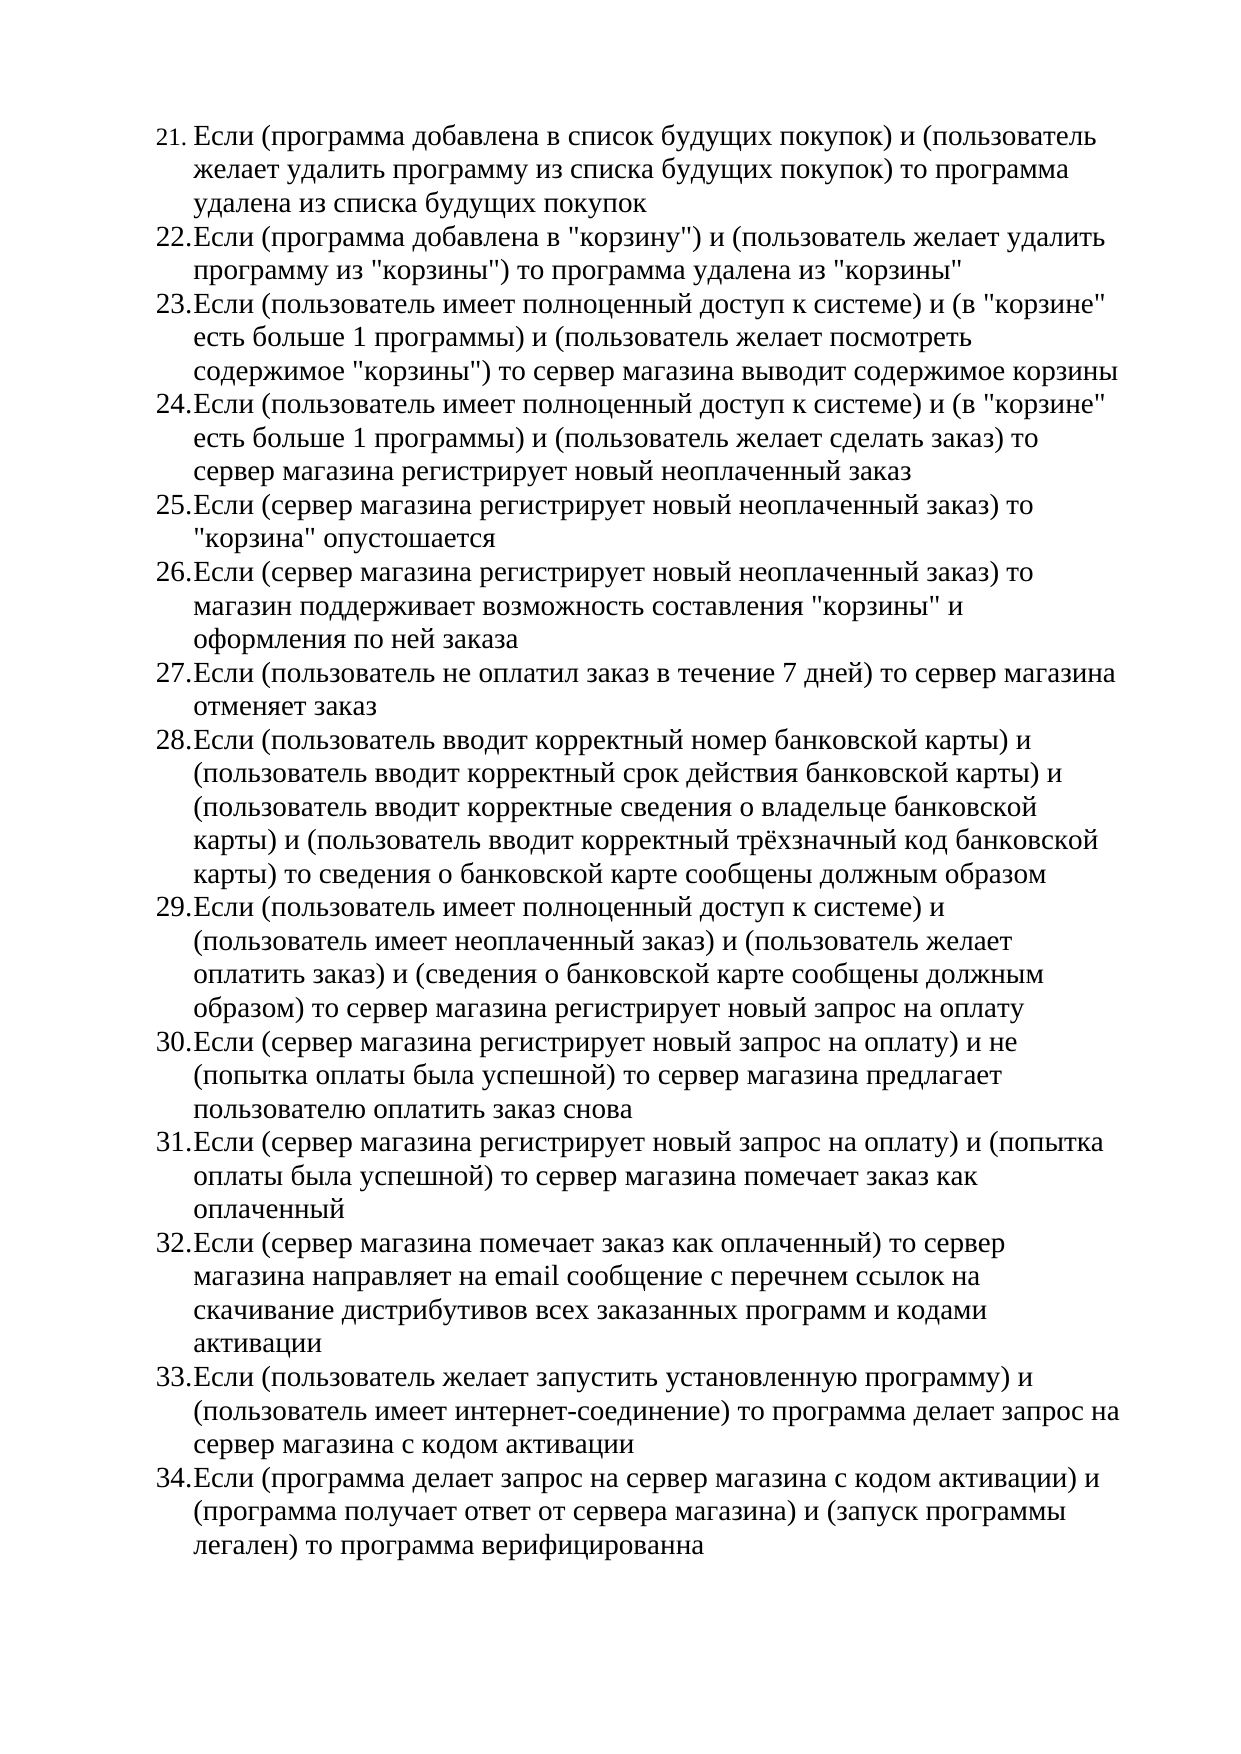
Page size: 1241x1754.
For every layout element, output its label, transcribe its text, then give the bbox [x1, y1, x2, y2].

list Если (пользователь не оплатил заказ в течение 7 дней) то сервер магазина отменяет заказ [156, 655, 1122, 722]
list Если (пользователь имеет полноценный доступ к системе) и (пользователь имеет неоплаченный заказ) и (пользователь желает оплатить заказ) и (сведения о банковской карте сообщены должным образом) то сервер магазина регистрирует новый запрос на оплату [156, 889, 1122, 1024]
list Если (пользователь имеет полноценный доступ к системе) и (в "корзине" есть больше 1 программы) и (пользователь желает посмотреть содержимое "корзины") то сервер магазина выводит содержимое корзины [156, 286, 1122, 386]
list Если (пользователь желает запустить установленную программу) и (пользователь имеет интернет-соединение) то программа делает запрос на сервер магазина с кодом активации [156, 1359, 1122, 1460]
list Если (сервер магазина регистрирует новый неоплаченный заказ) то магазин поддерживает возможность составления "корзины" и оформления по ней заказа [156, 554, 1122, 655]
list Если (сервер магазина регистрирует новый запрос на оплату) и (попытка оплаты была успешной) то сервер магазина помечает заказ как оплаченный [156, 1124, 1122, 1225]
list Если (программа делает запрос на сервер магазина с кодом активации) и (программа получает ответ от сервера магазина) и (запуск программы легален) то программа верифицированна [156, 1460, 1122, 1560]
list Если (сервер магазина регистрирует новый запрос на оплату) и не (попытка оплаты была успешной) то сервер магазина предлагает пользователю оплатить заказ снова [156, 1024, 1122, 1124]
list Если (программа добавлена в "корзину") и (пользователь желает удалить программу из "корзины") то программа удалена из "корзины" [156, 219, 1122, 286]
list Если (сервер магазина регистрирует новый неоплаченный заказ) то "корзина" опустошается [156, 487, 1122, 554]
list Если (сервер магазина помечает заказ как оплаченный) то сервер магазина направляет на email сообщение с перечнем ссылок на скачивание дистрибутивов всех заказанных программ и кодами активации [156, 1225, 1122, 1359]
list Если (программа добавлена в список будущих покупок) и (пользователь желает удалить программу из списка будущих покупок) то программа удалена из списка будущих покупок [156, 118, 1122, 219]
list Если (пользователь вводит корректный номер банковской карты) и (пользователь вводит корректный срок действия банковской карты) и (пользователь вводит корректные сведения о владельце банковской карты) и (пользователь вводит корректный трёхзначный код банковской карты) то сведения о банковской карте сообщены должным образом [156, 722, 1122, 889]
list Если (пользователь имеет полноценный доступ к системе) и (в "корзине" есть больше 1 программы) и (пользователь желает сделать заказ) то сервер магазина регистрирует новый неоплаченный заказ [156, 386, 1122, 487]
